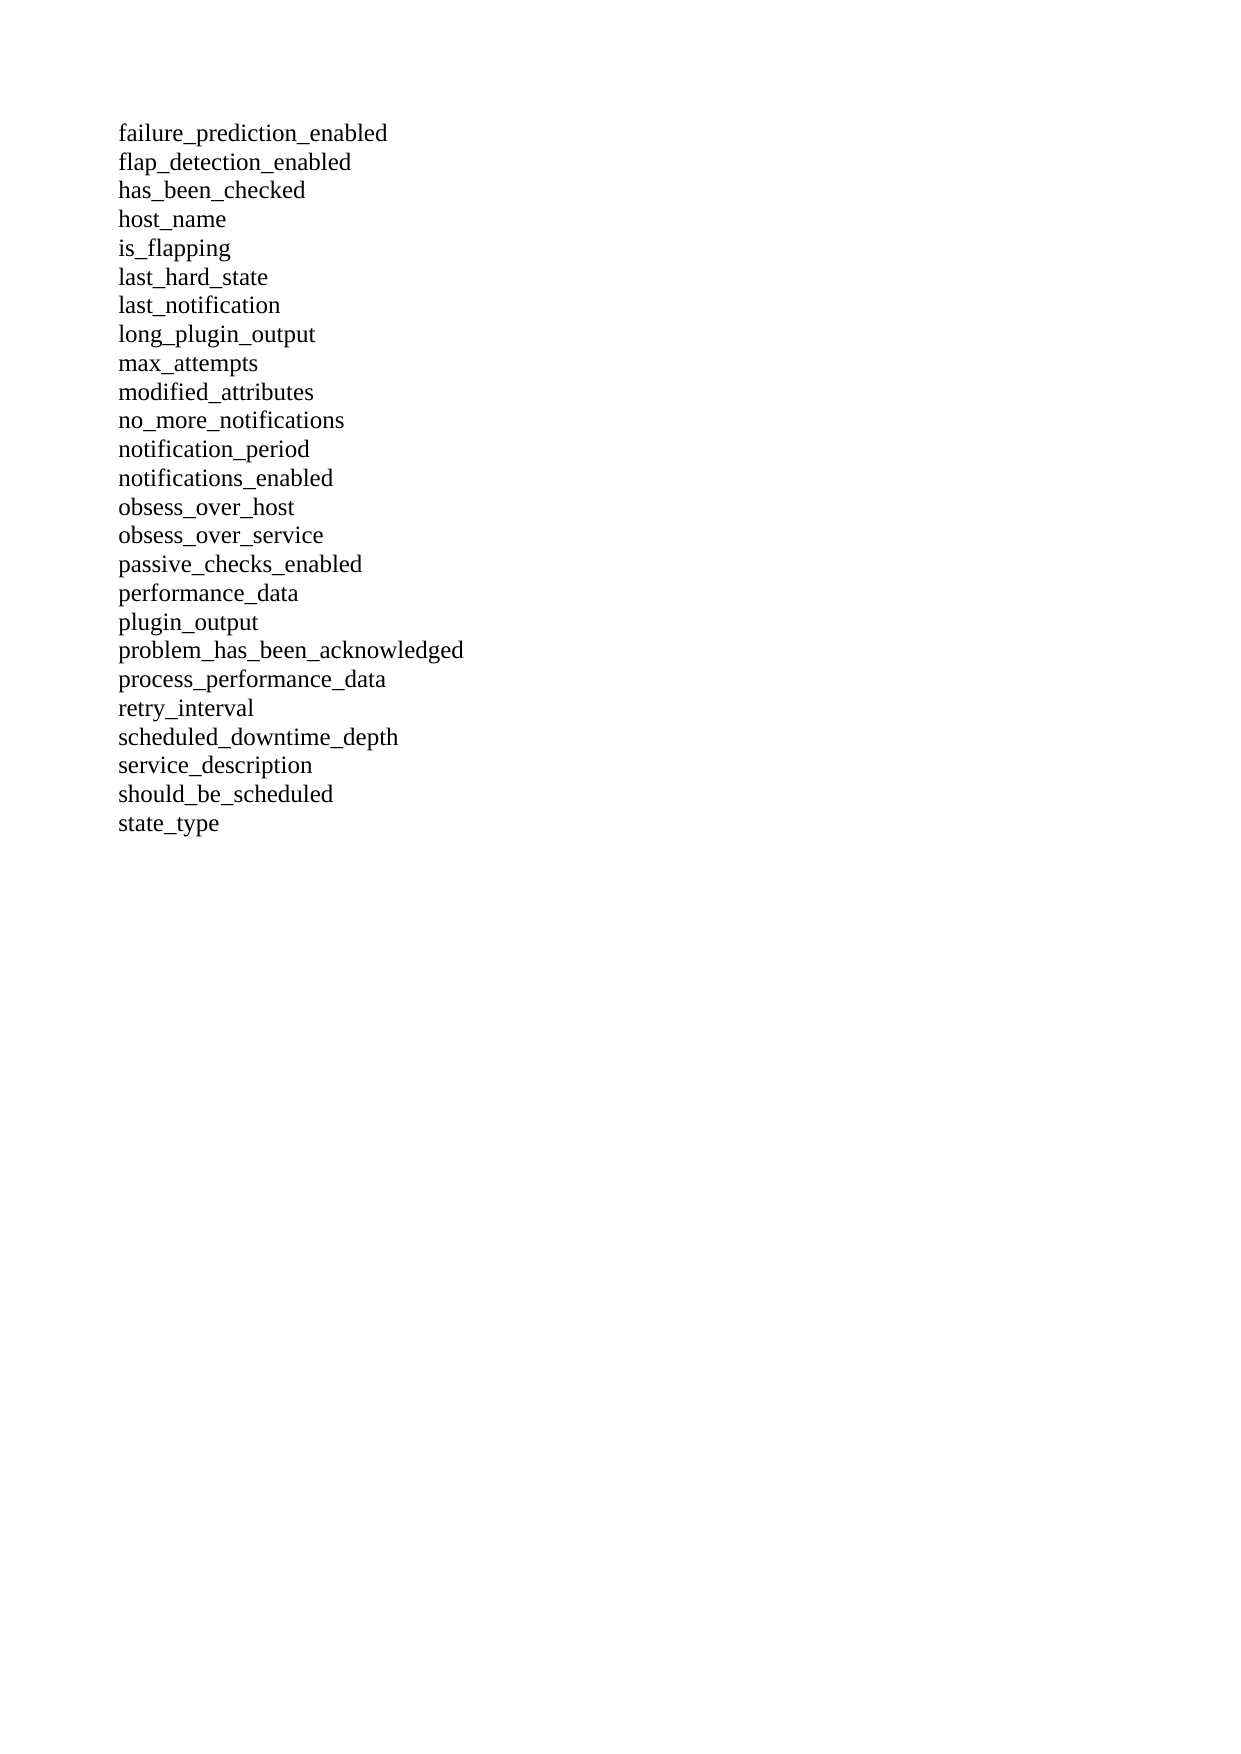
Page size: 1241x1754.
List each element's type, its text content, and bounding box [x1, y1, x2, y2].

text last_notification [118, 291, 1122, 319]
text notification_period [118, 434, 1122, 463]
text passive_checks_enabled [118, 549, 1122, 578]
text notifications_enabled [118, 463, 1122, 492]
text has_been_checked [118, 176, 1122, 204]
text retry_interval [118, 693, 1122, 722]
text last_hard_state [118, 262, 1122, 291]
text obsess_over_host [118, 492, 1122, 521]
text no_more_notifications [118, 406, 1122, 434]
text max_attempts [118, 348, 1122, 377]
text service_description [118, 751, 1122, 779]
text state_type [118, 808, 1122, 837]
text process_performance_data [118, 664, 1122, 693]
text scheduled_downtime_depth [118, 722, 1122, 751]
text host_name [118, 204, 1122, 233]
text failure_prediction_enabled [118, 118, 1122, 147]
text should_be_scheduled [118, 779, 1122, 808]
text problem_has_been_acknowledged [118, 636, 1122, 664]
text performance_data [118, 578, 1122, 607]
text obsess_over_service [118, 521, 1122, 549]
text is_flapping [118, 233, 1122, 262]
text flap_detection_enabled [118, 147, 1122, 176]
text modified_attributes [118, 377, 1122, 406]
text plugin_output [118, 607, 1122, 636]
text long_plugin_output [118, 319, 1122, 348]
